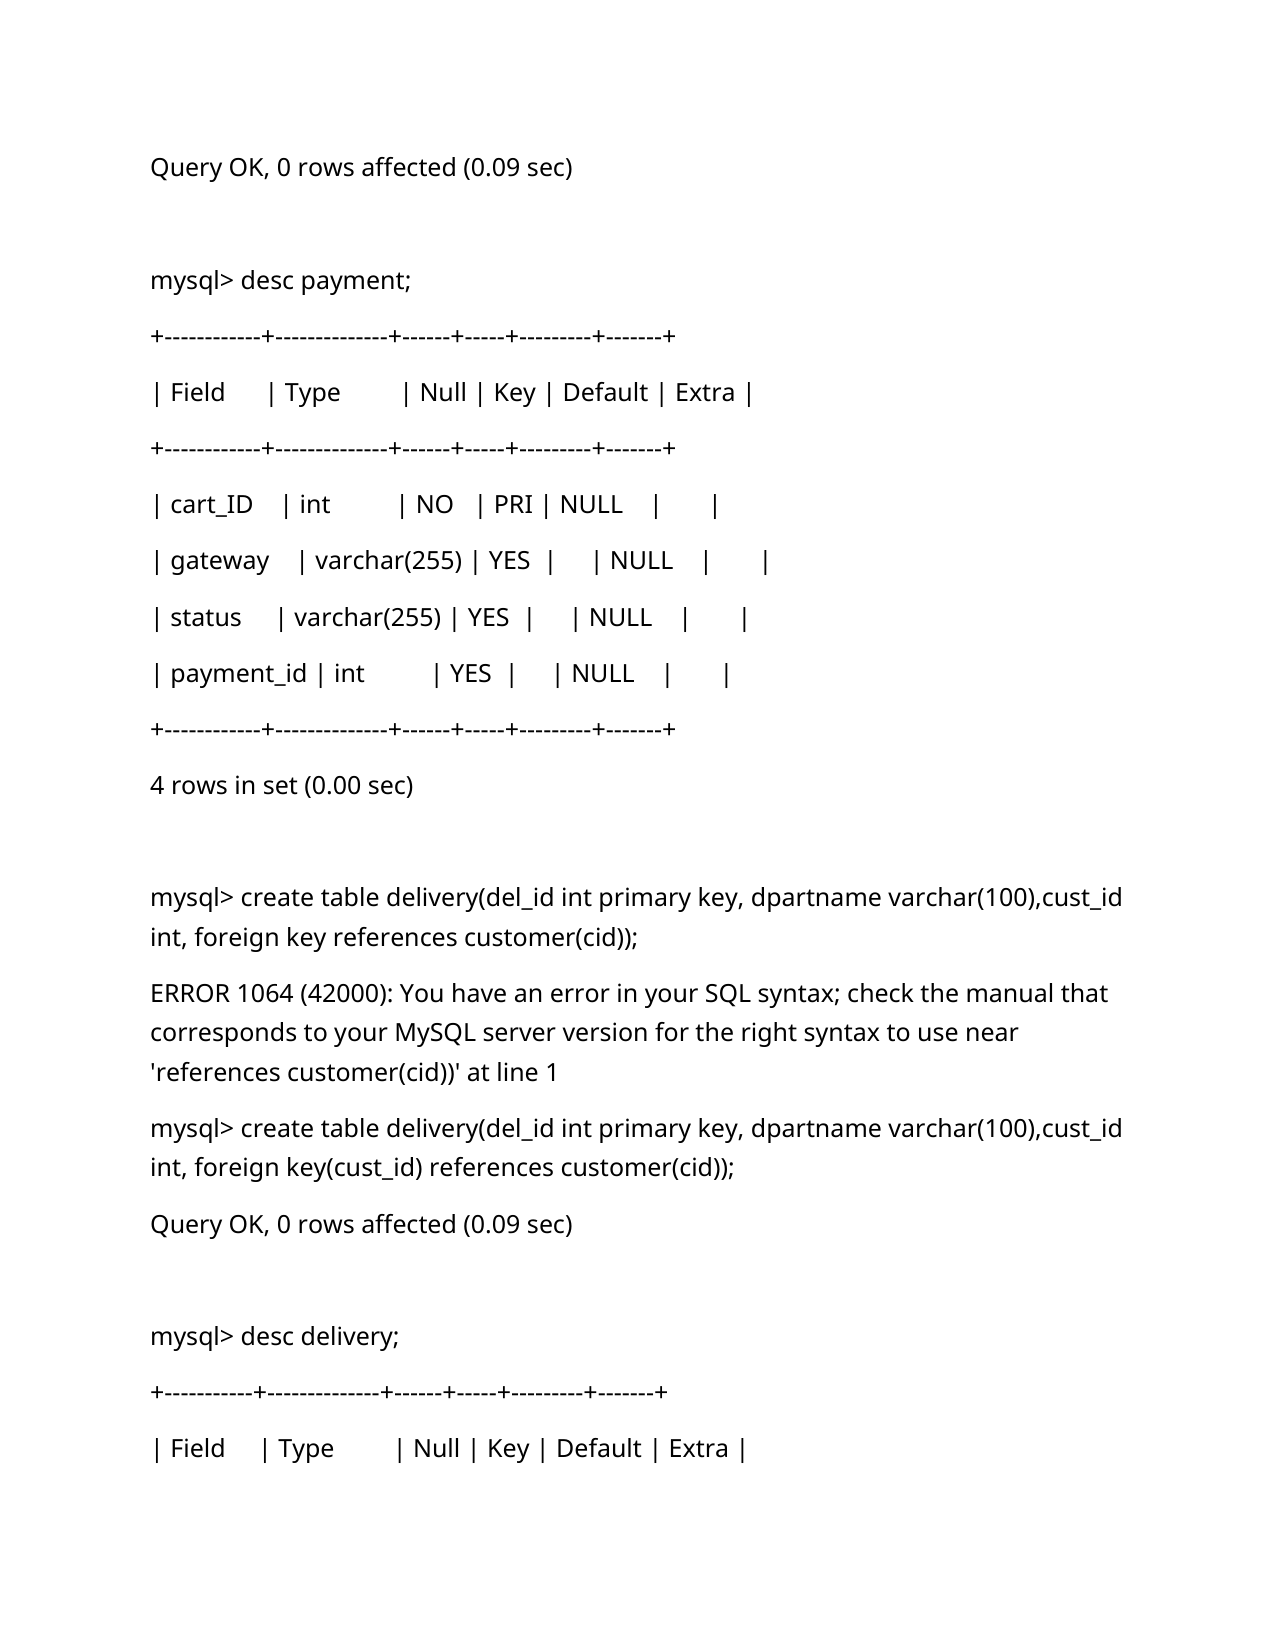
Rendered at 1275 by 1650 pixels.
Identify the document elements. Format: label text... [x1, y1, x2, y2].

text | cart_ID | int | NO | PRI | NULL | | [150, 487, 1125, 521]
text ERROR 1064 (42000): You have an error in your SQL syntax; check the manual that corresponds to your MySQL server version for the right syntax to use near 'references customer(cid))' at line 1 [150, 976, 1125, 1088]
text Query OK, 0 rows affected (0.09 sec) [150, 1206, 1125, 1240]
text | payment_id | int | YES | | NULL | | [150, 655, 1125, 689]
text mysql> create table delivery(del_id int primary key, dpartname varchar(100),cust_id int, foreign key references customer(cid)); [150, 880, 1125, 953]
text Query OK, 0 rows affected (0.09 sec) [150, 150, 1125, 184]
text mysql> desc delivery; [150, 1318, 1125, 1353]
text +------------+--------------+------+-----+---------+-------+ [150, 318, 1125, 352]
text +-----------+--------------+------+-----+---------+-------+ [150, 1375, 1125, 1409]
text +------------+--------------+------+-----+---------+-------+ [150, 711, 1125, 746]
text mysql> desc payment; [150, 262, 1125, 296]
text | Field | Type | Null | Key | Default | Extra | [150, 1431, 1125, 1465]
text +------------+--------------+------+-----+---------+-------+ [150, 431, 1125, 465]
text | Field | Type | Null | Key | Default | Extra | [150, 374, 1125, 409]
text mysql> create table delivery(del_id int primary key, dpartname varchar(100),cust_id int, foreign key(cust_id) references customer(cid)); [150, 1111, 1125, 1184]
text | gateway | varchar(255) | YES | | NULL | | [150, 543, 1125, 577]
text 4 rows in set (0.00 sec) [150, 768, 1125, 802]
text | status | varchar(255) | YES | | NULL | | [150, 599, 1125, 633]
